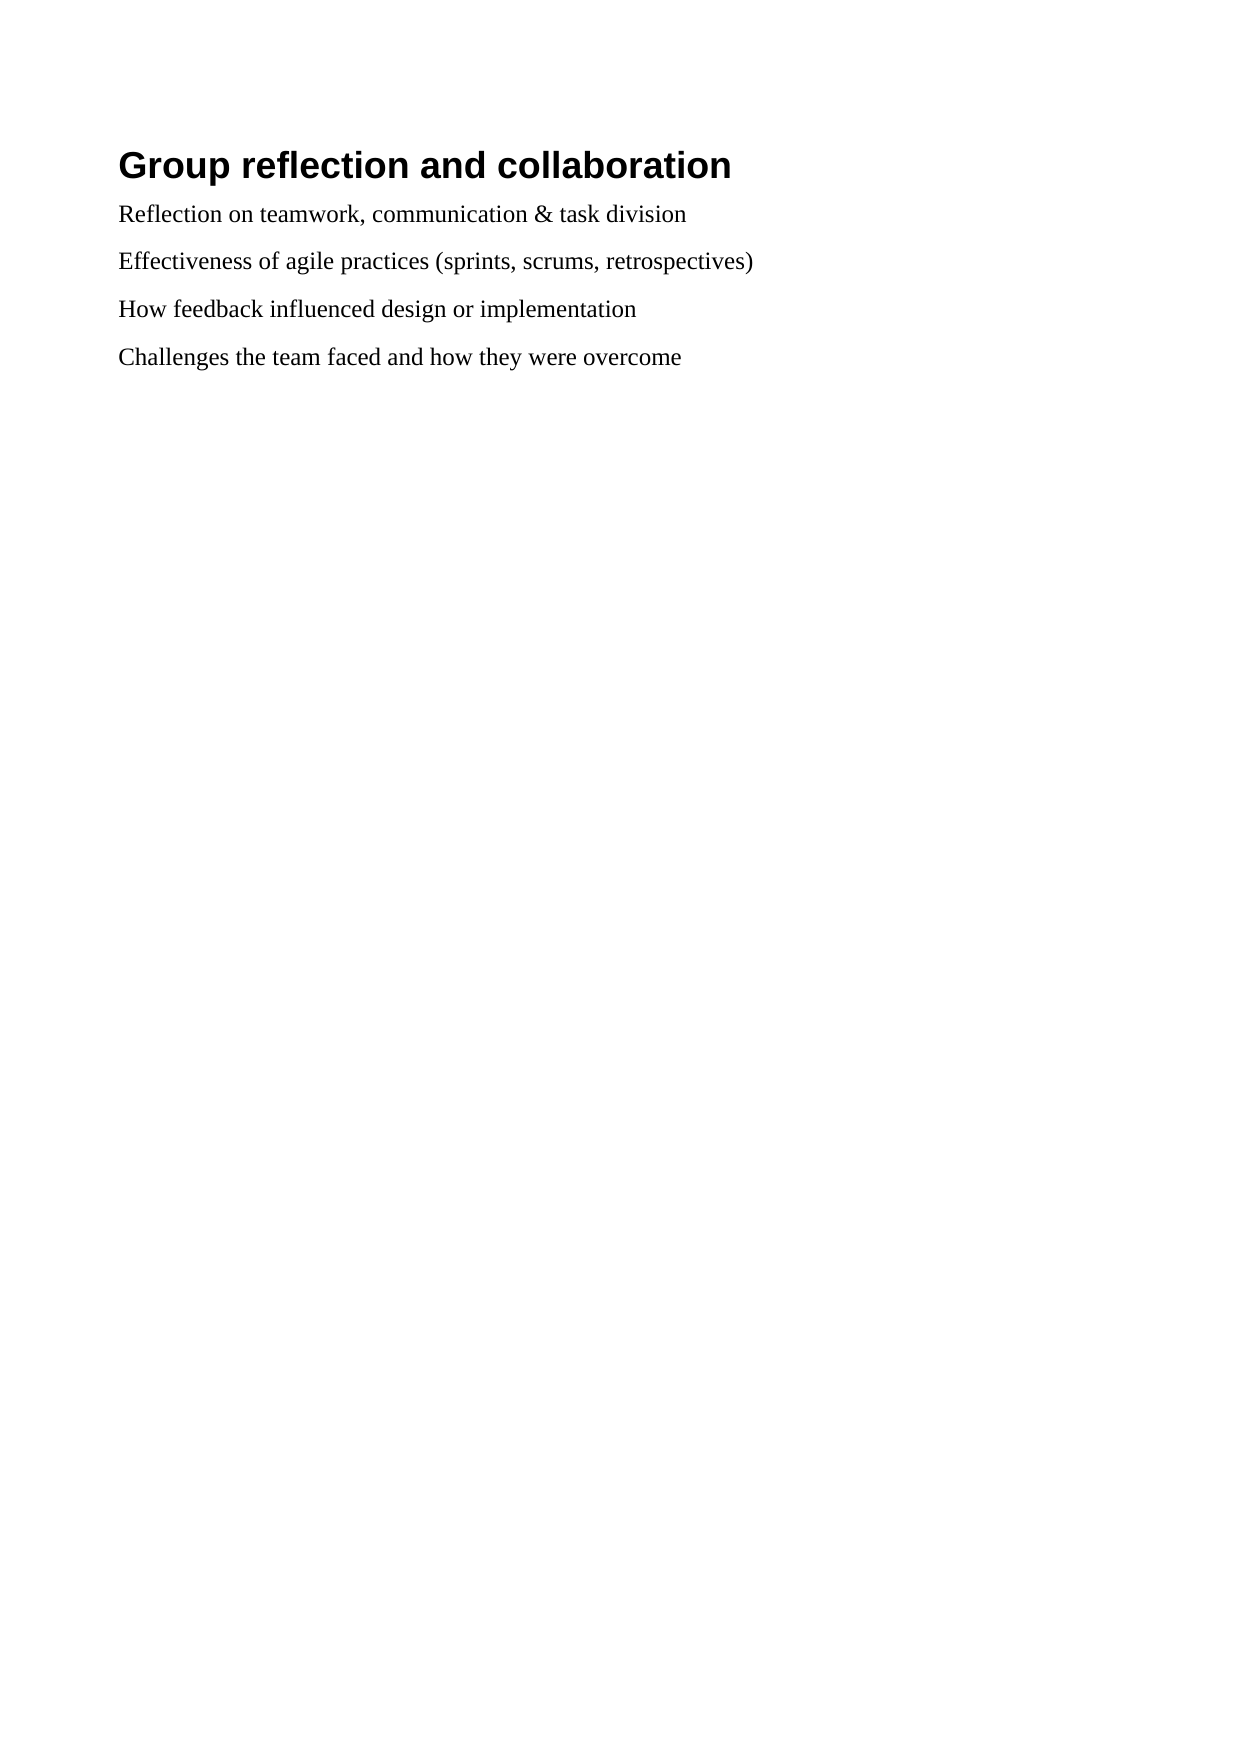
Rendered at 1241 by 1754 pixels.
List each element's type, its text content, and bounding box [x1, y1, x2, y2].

text How feedback influenced design or implementation [118, 294, 1122, 323]
text Effectiveness of agile practices (sprints, scrums, retrospectives) [118, 246, 1122, 275]
text Challenges the team faced and how they were overcome [118, 342, 1122, 370]
subtitle Group reflection and collaboration [118, 143, 1122, 186]
text Reflection on teamwork, communication & task division [118, 199, 1122, 227]
